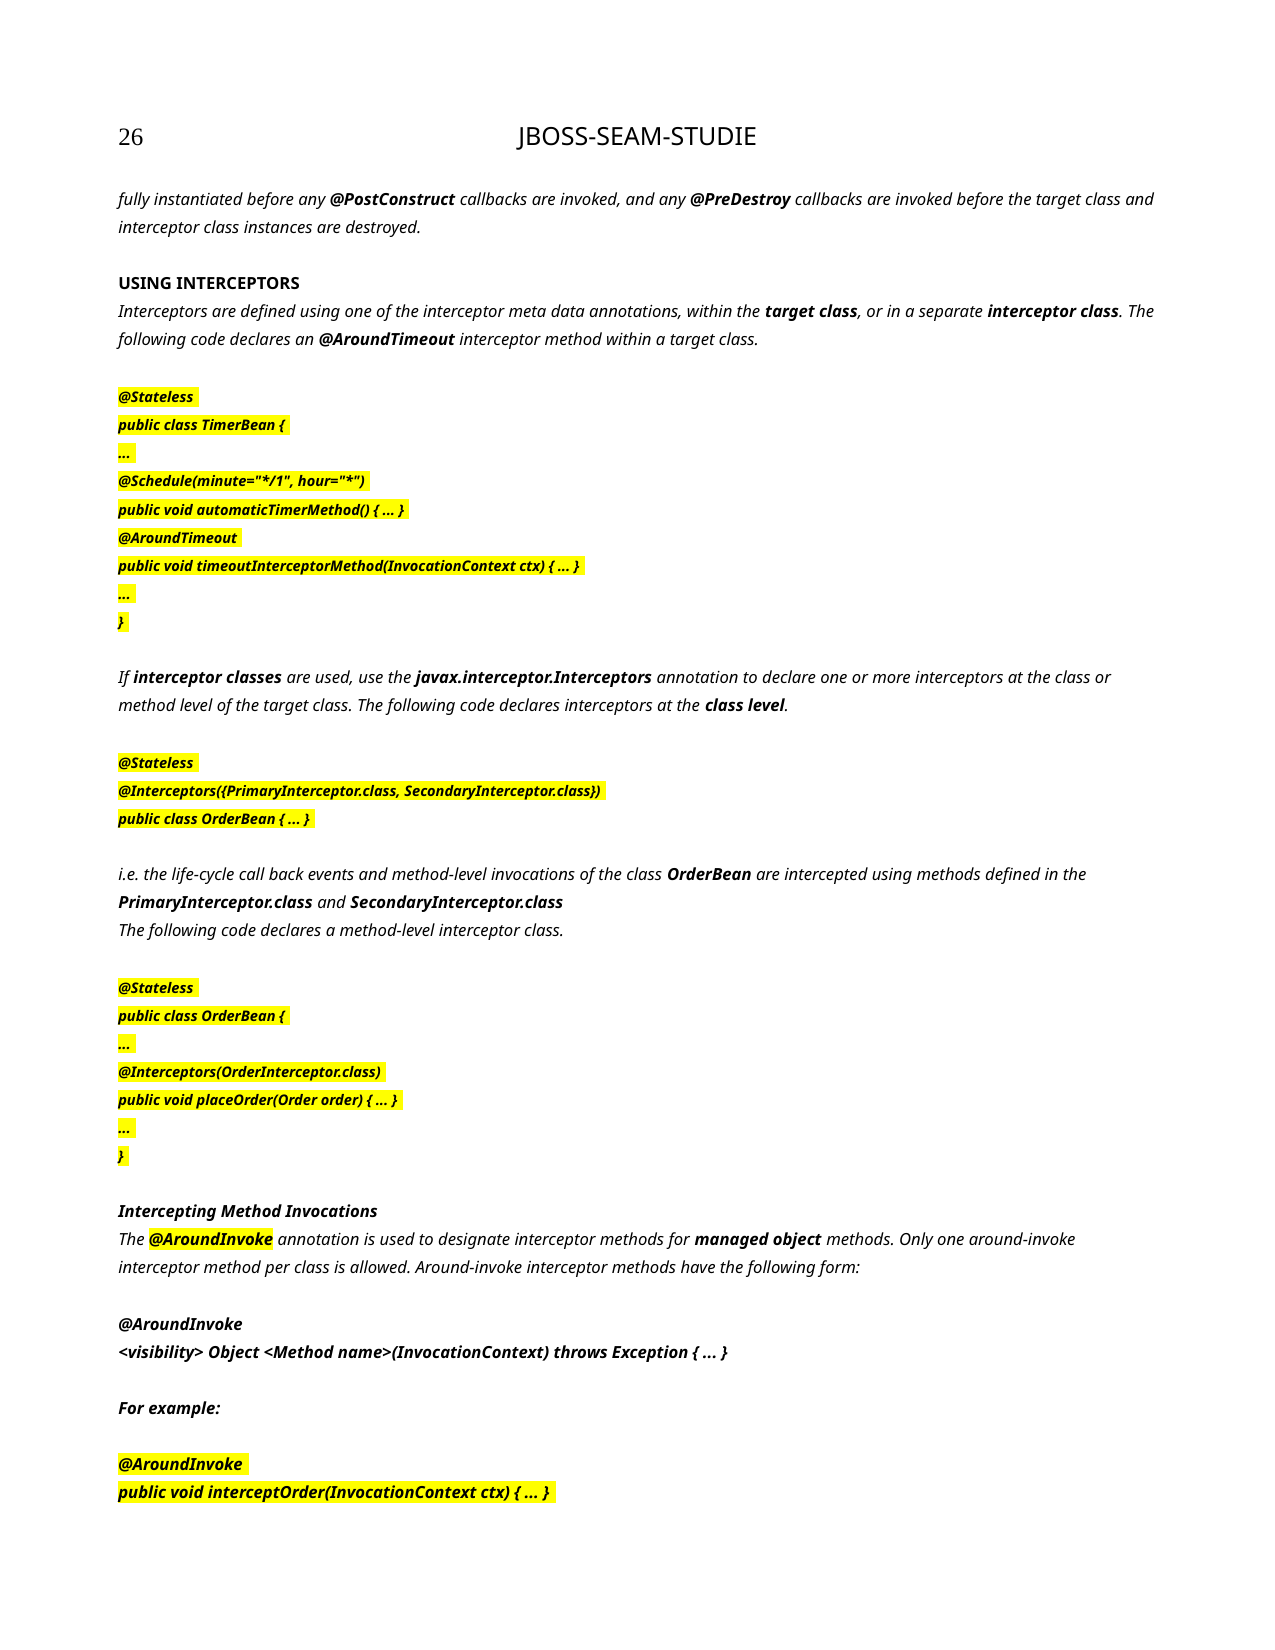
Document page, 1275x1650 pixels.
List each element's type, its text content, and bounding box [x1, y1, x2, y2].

text If interceptor classes are used, use the javax.interceptor.Interceptors annotation to declare one or more interceptors at the class or method level of the target class. The following code declares interceptors at the class level. [118, 660, 1157, 716]
text @Stateless [118, 378, 1157, 407]
text i.e. the life-cycle call back events and method-level invocations of the class OrderBean are intercepted using methods defined in the PrimaryInterceptor.class and SecondaryInterceptor.class [118, 857, 1157, 913]
text public void timeoutInterceptorMethod(InvocationContext ctx) { ... } [118, 547, 1157, 575]
text @AroundTimeout [118, 519, 1157, 547]
text @Stateless [118, 969, 1157, 997]
text @Interceptors({PrimaryInterceptor.class, SecondaryInterceptor.class}) [118, 772, 1157, 800]
text Intercepting Method Invocations [118, 1194, 1157, 1222]
text ... [118, 1025, 1157, 1053]
text The following code declares a method-level interceptor class. [118, 913, 1157, 941]
text public void automaticTimerMethod() { ... } [118, 491, 1157, 519]
text USING INTERCEPTORS [118, 266, 1157, 294]
text @AroundInvoke [118, 1307, 1157, 1335]
text @AroundInvoke [118, 1447, 1157, 1475]
text ... [118, 1110, 1157, 1138]
text } [118, 603, 1157, 632]
text fully instantiated before any @PostConstruct callbacks are invoked, and any @PreDestroy callbacks are invoked before the target class and interceptor class instances are destroyed. [118, 182, 1157, 238]
text ... [118, 435, 1157, 463]
text public class OrderBean { [118, 997, 1157, 1025]
text <visibility> Object <Method name>(InvocationContext) throws Exception { ... } [118, 1335, 1157, 1363]
text public void placeOrder(Order order) { ... } [118, 1082, 1157, 1110]
text } [118, 1138, 1157, 1166]
text @Schedule(minute="*/1", hour="*") [118, 463, 1157, 491]
text @Interceptors(OrderInterceptor.class) [118, 1053, 1157, 1082]
text public class TimerBean { [118, 407, 1157, 435]
text For example: [118, 1391, 1157, 1419]
text public class OrderBean { ... } [118, 800, 1157, 828]
text Interceptors are defined using one of the interceptor meta data annotations, within the target class, or in a separate interceptor class. The following code declares an @AroundTimeout interceptor method within a target class. [118, 294, 1157, 350]
text public void interceptOrder(InvocationContext ctx) { ... } [118, 1475, 1157, 1503]
text @Stateless [118, 744, 1157, 772]
text The @AroundInvoke annotation is used to designate interceptor methods for managed object methods. Only one around-invoke interceptor method per class is allowed. Around-invoke interceptor methods have the following form: [118, 1222, 1157, 1278]
text ... [118, 575, 1157, 603]
